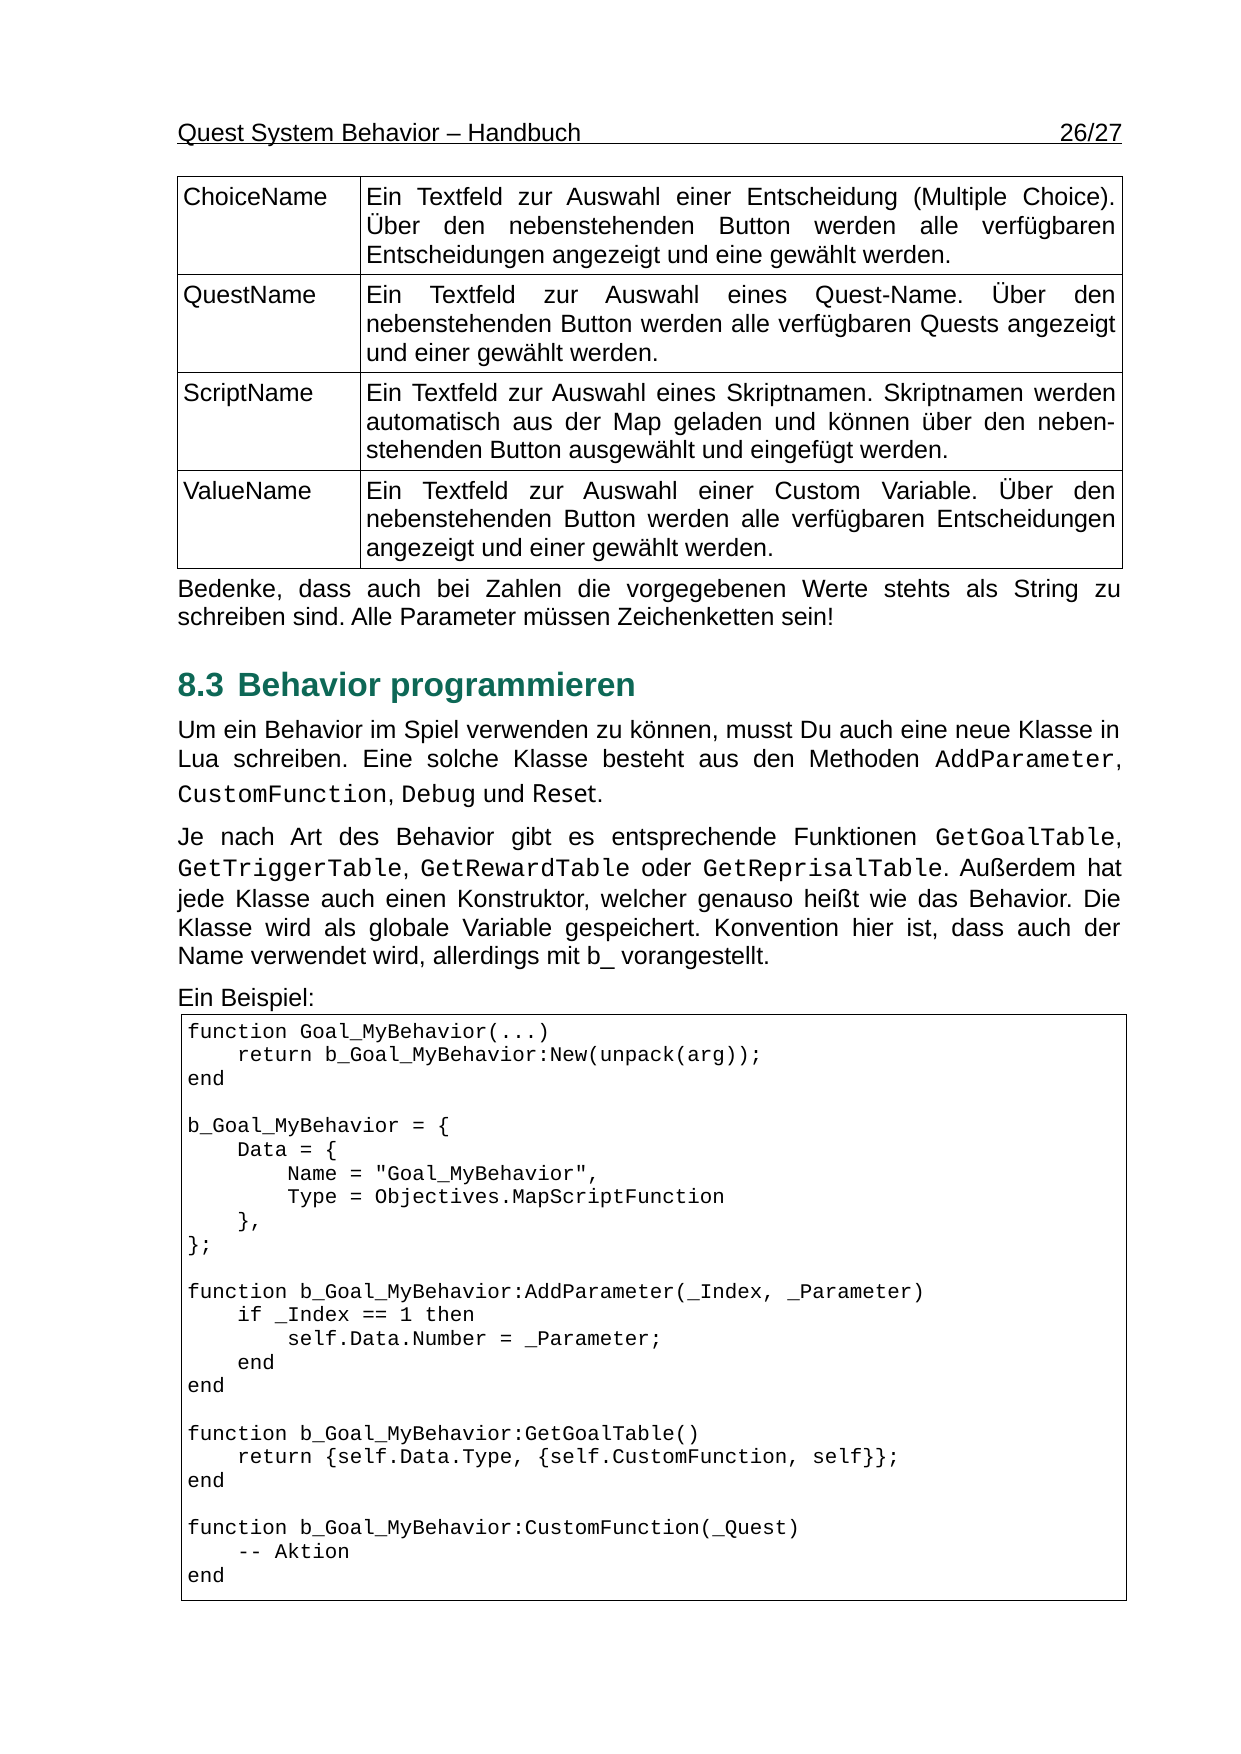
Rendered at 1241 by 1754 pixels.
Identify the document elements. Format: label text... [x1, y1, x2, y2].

table_cell ScriptName [178, 373, 360, 470]
table_cell Ein Textfeld zur Auswahl eines Quest-Name. Über den nebenstehenden Button werden alle verfügbaren Quests angezeigt und einer gewählt werden. [361, 275, 1122, 372]
table_cell ChoiceName [178, 177, 360, 274]
text Um ein Behavior im Spiel verwenden zu können, musst Du auch eine neue Klasse in Lua schreiben. Eine solche Klasse besteht aus den Methoden AddParameter, CustomFunction, Debug und Reset. [177, 716, 1122, 809]
text Ein Beispiel: [177, 983, 1122, 1011]
table_cell QuestName [178, 275, 360, 372]
table_cell Ein Textfeld zur Auswahl einer Custom Variable. Über den nebenstehenden Button werden alle verfügbaren Entscheidungen angezeigt und einer gewählt werden. [361, 471, 1122, 568]
table_cell Ein Textfeld zur Auswahl einer Entscheidung (Multiple Choice). Über den nebenstehenden Button werden alle verfügbaren Entscheidungen angezeigt und eine gewählt werden. [361, 177, 1122, 274]
table_cell Ein Textfeld zur Auswahl eines Skriptnamen. Skriptnamen werden automatisch aus der Map geladen und können über den neben-stehenden Button ausgewählt und eingefügt werden. [361, 373, 1122, 470]
table_cell ValueName [178, 471, 360, 568]
subtitle Behavior programmieren [177, 664, 1122, 703]
text Je nach Art des Behavior gibt es entsprechende Funktionen GetGoalTable, GetTriggerTable, GetRewardTable oder GetReprisalTable. Außerdem hat jede Klasse auch einen Konstruktor, welcher genauso heißt wie das Behavior. Die Klasse wird als globale Variable gespeichert. Konvention hier ist, dass auch der Name verwendet wird, allerdings mit b_ vorangestellt. [177, 822, 1122, 970]
text Bedenke, dass auch bei Zahlen die vorgegebenen Werte stehts als String zu schreiben sind. Alle Parameter müssen Zeichenketten sein! [177, 574, 1122, 631]
